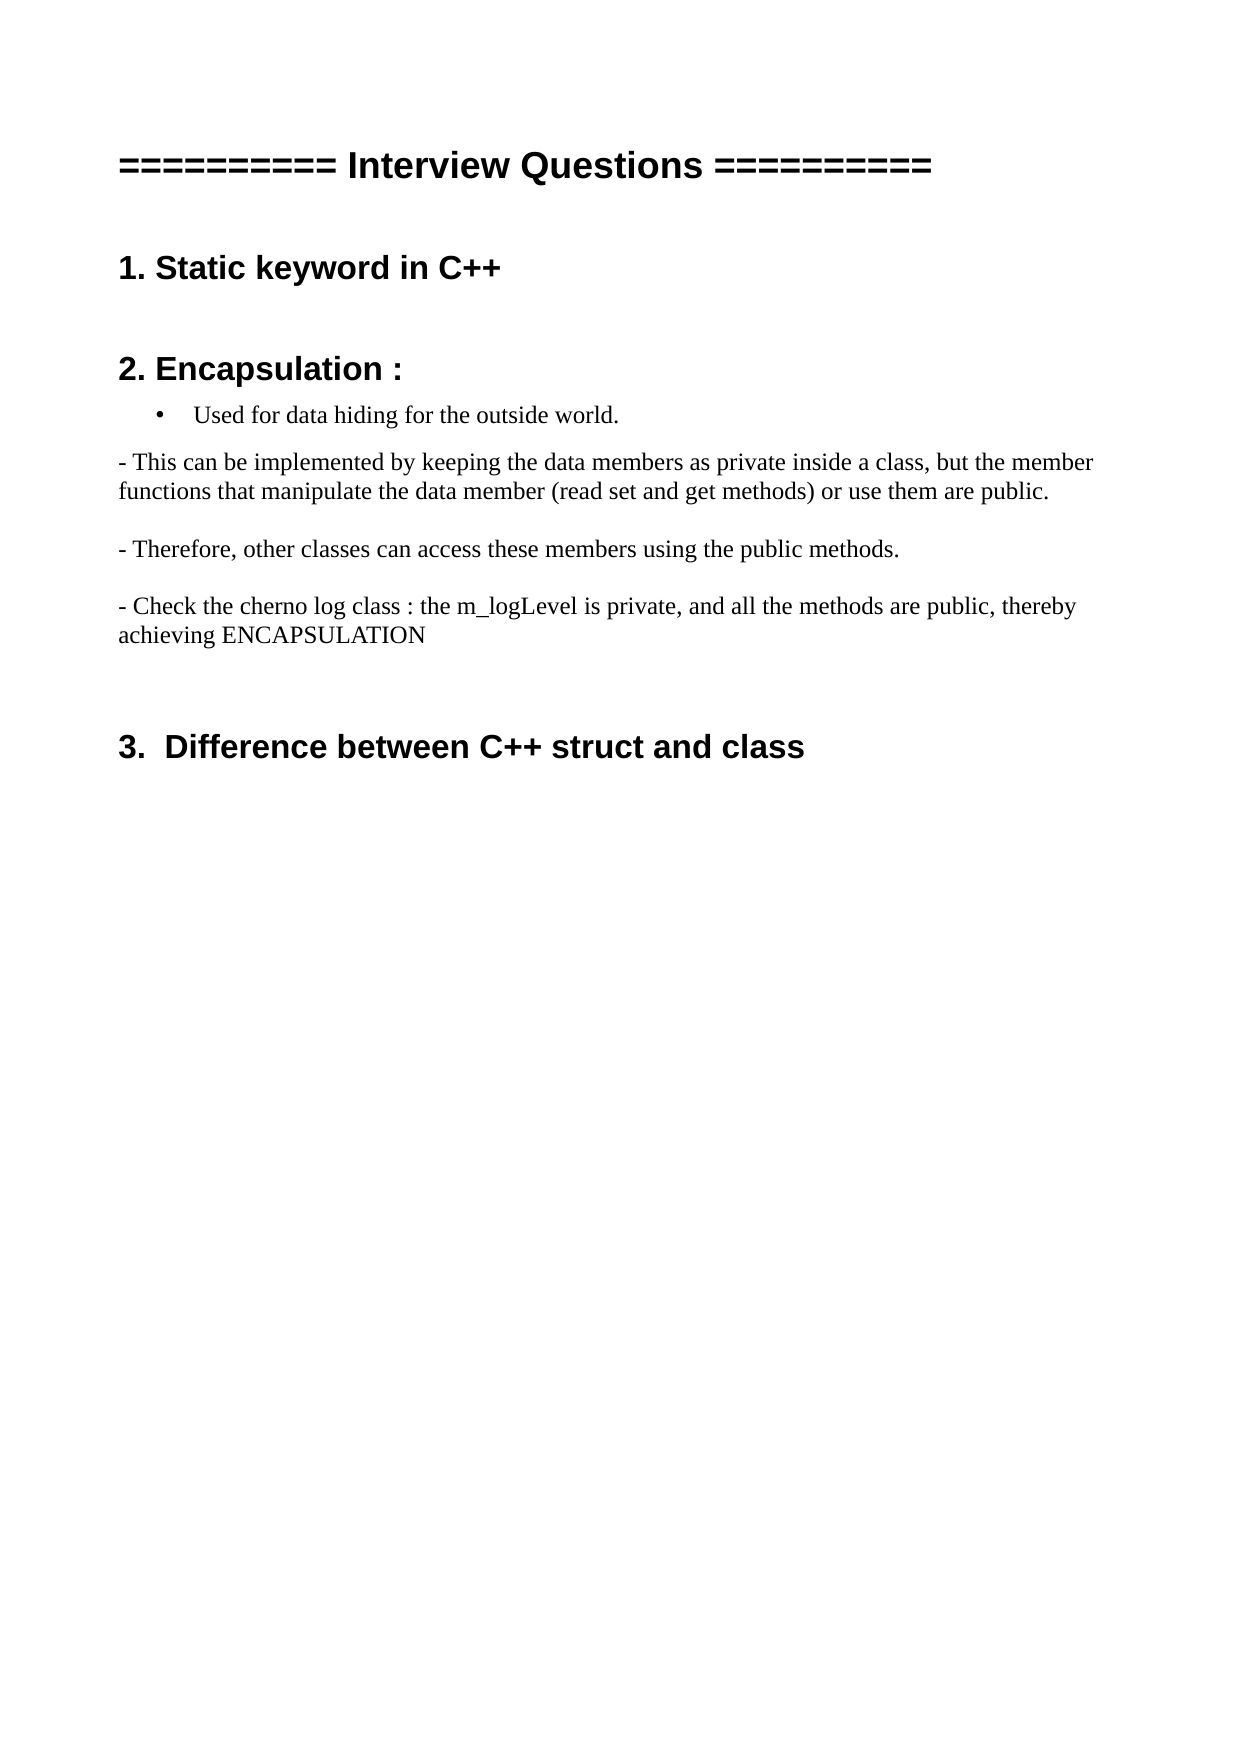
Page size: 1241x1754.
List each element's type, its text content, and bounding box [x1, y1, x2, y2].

subtitle 2. Encapsulation : [118, 349, 1122, 387]
subtitle 1. Static keyword in C++ [118, 248, 1122, 287]
text - Therefore, other classes can access these members using the public methods. [118, 534, 1122, 562]
text - This can be implemented by keeping the data members as private inside a class, but the member functions that manipulate the data member (read set and get methods) or use them are public. [118, 447, 1122, 505]
text - Check the cherno log class : the m_logLevel is private, and all the methods are public, thereby achieving ENCAPSULATION [118, 591, 1122, 649]
subtitle ========== Interview Questions ========== [118, 143, 1122, 186]
list Used for data hiding for the outside world. [156, 400, 1122, 428]
subtitle 3. Difference between C++ struct and class [118, 727, 1122, 765]
